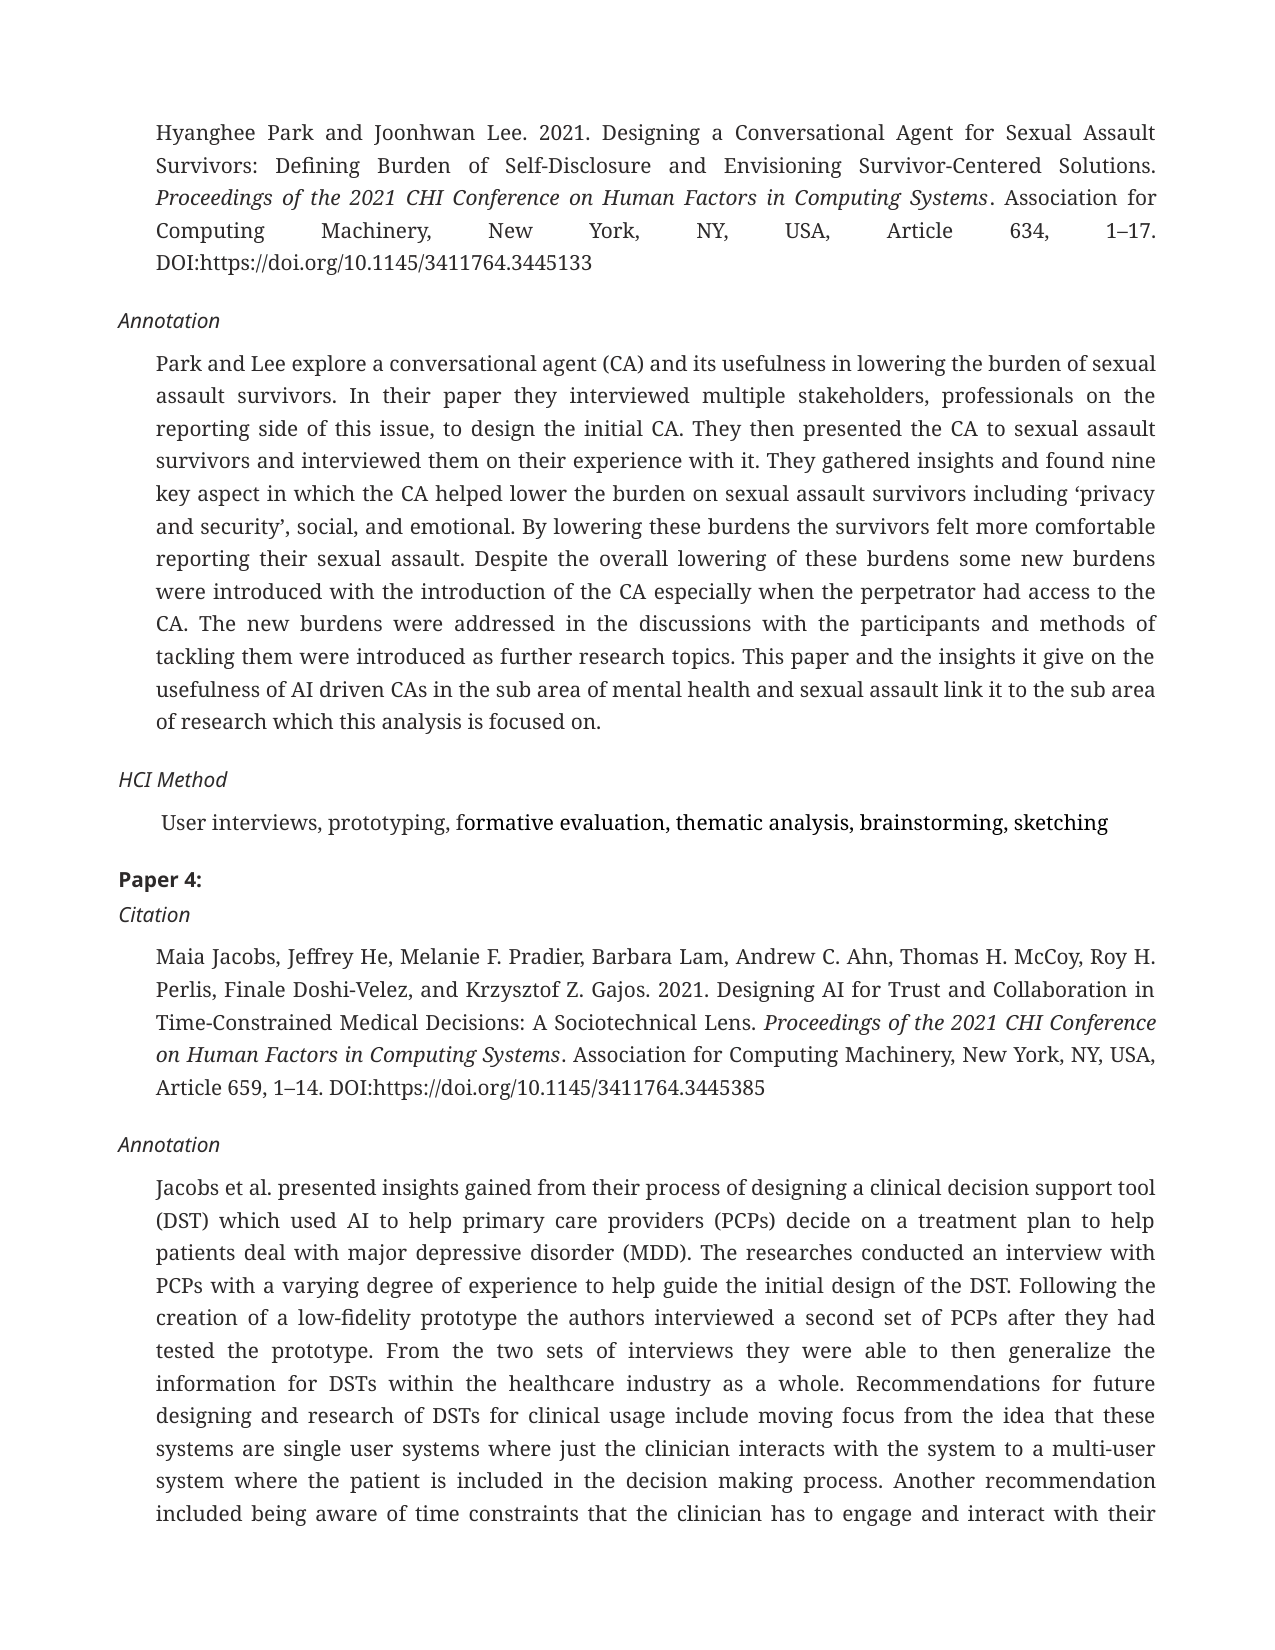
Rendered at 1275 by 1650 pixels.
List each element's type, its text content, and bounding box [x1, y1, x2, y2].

text Paper 4: [118, 865, 1157, 894]
text Annotation [118, 1131, 1157, 1159]
text Jacobs et al. presented insights gained from their process of designing a clinical decision support tool (DST) which used AI to help primary care providers (PCPs) decide on a treatment plan to help patients deal with major depressive disorder (MDD). The researches conducted an interview with PCPs with a varying degree of experience to help guide the initial design of the DST. Following the creation of a low-fidelity prototype the authors interviewed a second set of PCPs after they had tested the prototype. From the two sets of interviews they were able to then generalize the information for DSTs within the healthcare industry as a whole. Recommendations for future designing and research of DSTs for clinical usage include moving focus from the idea that these systems are single user systems where just the clinician interacts with the system to a multi-user system where the patient is included in the decision making process. Another recommendation included being aware of time constraints that the clinician has to engage and interact with their [156, 1173, 1157, 1528]
text Maia Jacobs, Jeffrey He, Melanie F. Pradier, Barbara Lam, Andrew C. Ahn, Thomas H. McCoy, Roy H. Perlis, Finale Doshi-Velez, and Krzysztof Z. Gajos. 2021. Designing AI for Trust and Collaboration in Time-Constrained Medical Decisions: A Sociotechnical Lens. Proceedings of the 2021 CHI Conference on Human Factors in Computing Systems. Association for Computing Machinery, New York, NY, USA, Article 659, 1–14. DOI:https://doi.org/10.1145/3411764.3445385 [156, 942, 1157, 1101]
text Hyanghee Park and Joonhwan Lee. 2021. Designing a Conversational Agent for Sexual Assault Survivors: Defining Burden of Self-Disclosure and Envisioning Survivor-Centered Solutions. Proceedings of the 2021 CHI Conference on Human Factors in Computing Systems. Association for Computing Machinery, New York, NY, USA, Article 634, 1–17. DOI:https://doi.org/10.1145/3411764.3445133 [156, 118, 1157, 277]
text User interviews, prototyping, formative evaluation, thematic analysis, brainstorming, sketching [156, 808, 1157, 836]
text Park and Lee explore a conversational agent (CA) and its usefulness in lowering the burden of sexual assault survivors. In their paper they interviewed multiple stakeholders, professionals on the reporting side of this issue, to design the initial CA. They then presented the CA to sexual assault survivors and interviewed them on their experience with it. They gathered insights and found nine key aspect in which the CA helped lower the burden on sexual assault survivors including ‘privacy and security’, social, and emotional. By lowering these burdens the survivors felt more comfortable reporting their sexual assault. Despite the overall lowering of these burdens some new burdens were introduced with the introduction of the CA especially when the perpetrator had access to the CA. The new burdens were addressed in the discussions with the participants and methods of tackling them were introduced as further research topics. This paper and the insights it give on the usefulness of AI driven CAs in the sub area of mental health and sexual assault link it to the sub area of research which this analysis is focused on. [156, 349, 1157, 736]
text HCI Method [118, 765, 1157, 793]
text Citation [118, 900, 1157, 928]
text Annotation [118, 306, 1157, 334]
